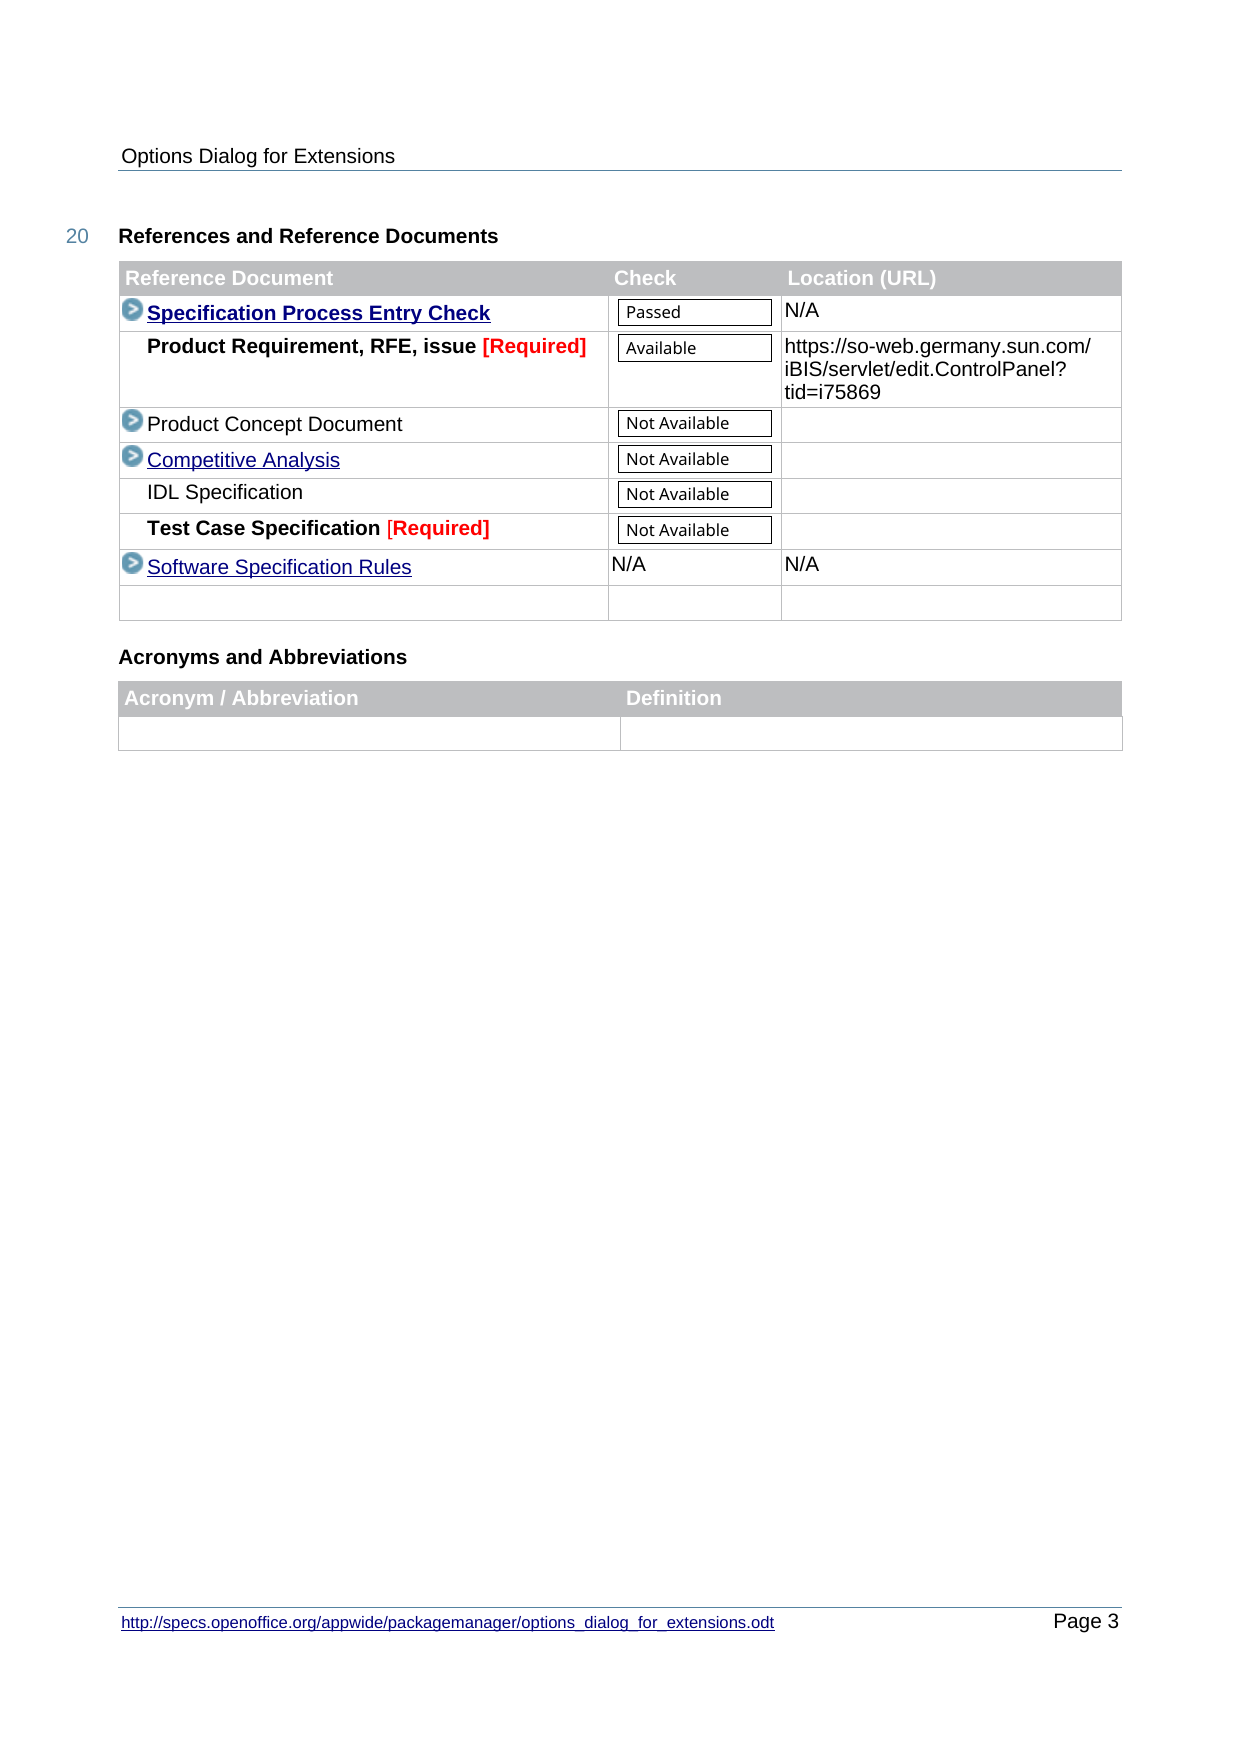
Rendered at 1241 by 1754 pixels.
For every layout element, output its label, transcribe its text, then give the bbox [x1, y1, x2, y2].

table_cell [609, 586, 781, 620]
table_cell [609, 443, 781, 478]
table_header Definition [620, 681, 1122, 716]
picture [122, 552, 147, 574]
table_cell Software Specification Rules [120, 550, 608, 585]
table_cell [609, 514, 781, 549]
table_cell [782, 586, 1121, 620]
table_header Acronym / Abbreviation [118, 681, 620, 716]
table_header Location (URL) [782, 261, 1122, 296]
table_cell Product Requirement, RFE, issue [Required] [120, 332, 608, 407]
table_cell [609, 479, 781, 513]
table_cell N/A [609, 550, 781, 585]
table_cell <Other, e.g. references to related specs> [120, 586, 608, 620]
table_cell Specification Process Entry Check [120, 296, 608, 331]
table_header Reference Document [119, 261, 608, 296]
table_cell Product Concept Document [120, 408, 608, 442]
table_cell <Please enter location here> [782, 443, 1121, 478]
table_cell Competitive Analysis [120, 443, 608, 478]
subtitle References and Reference Documents [118, 225, 1122, 248]
table_cell [609, 296, 781, 331]
table_cell [609, 332, 781, 407]
table_cell <What You See Is What You Get> [621, 717, 1122, 750]
table_cell <WYSIWYG> [119, 717, 620, 750]
table_cell N/A [782, 296, 1121, 331]
table_cell [609, 408, 781, 442]
picture [122, 445, 147, 467]
table_cell <Please enter location here> [782, 408, 1121, 442]
table_cell https://so-web.germany.sun.com/iBIS/servlet/edit.ControlPanel?tid=i75869 [782, 332, 1121, 407]
table_cell <Please enter location here> [782, 479, 1121, 513]
table_cell Test Case Specification [Required] [120, 514, 608, 549]
table_cell IDL Specification [120, 479, 608, 513]
table_header Check [609, 261, 781, 296]
picture [122, 298, 147, 321]
table_cell <Please enter location here> [782, 514, 1121, 549]
subtitle Acronyms and Abbreviations [118, 645, 1122, 668]
picture [122, 409, 147, 432]
table_cell N/A [782, 550, 1121, 585]
